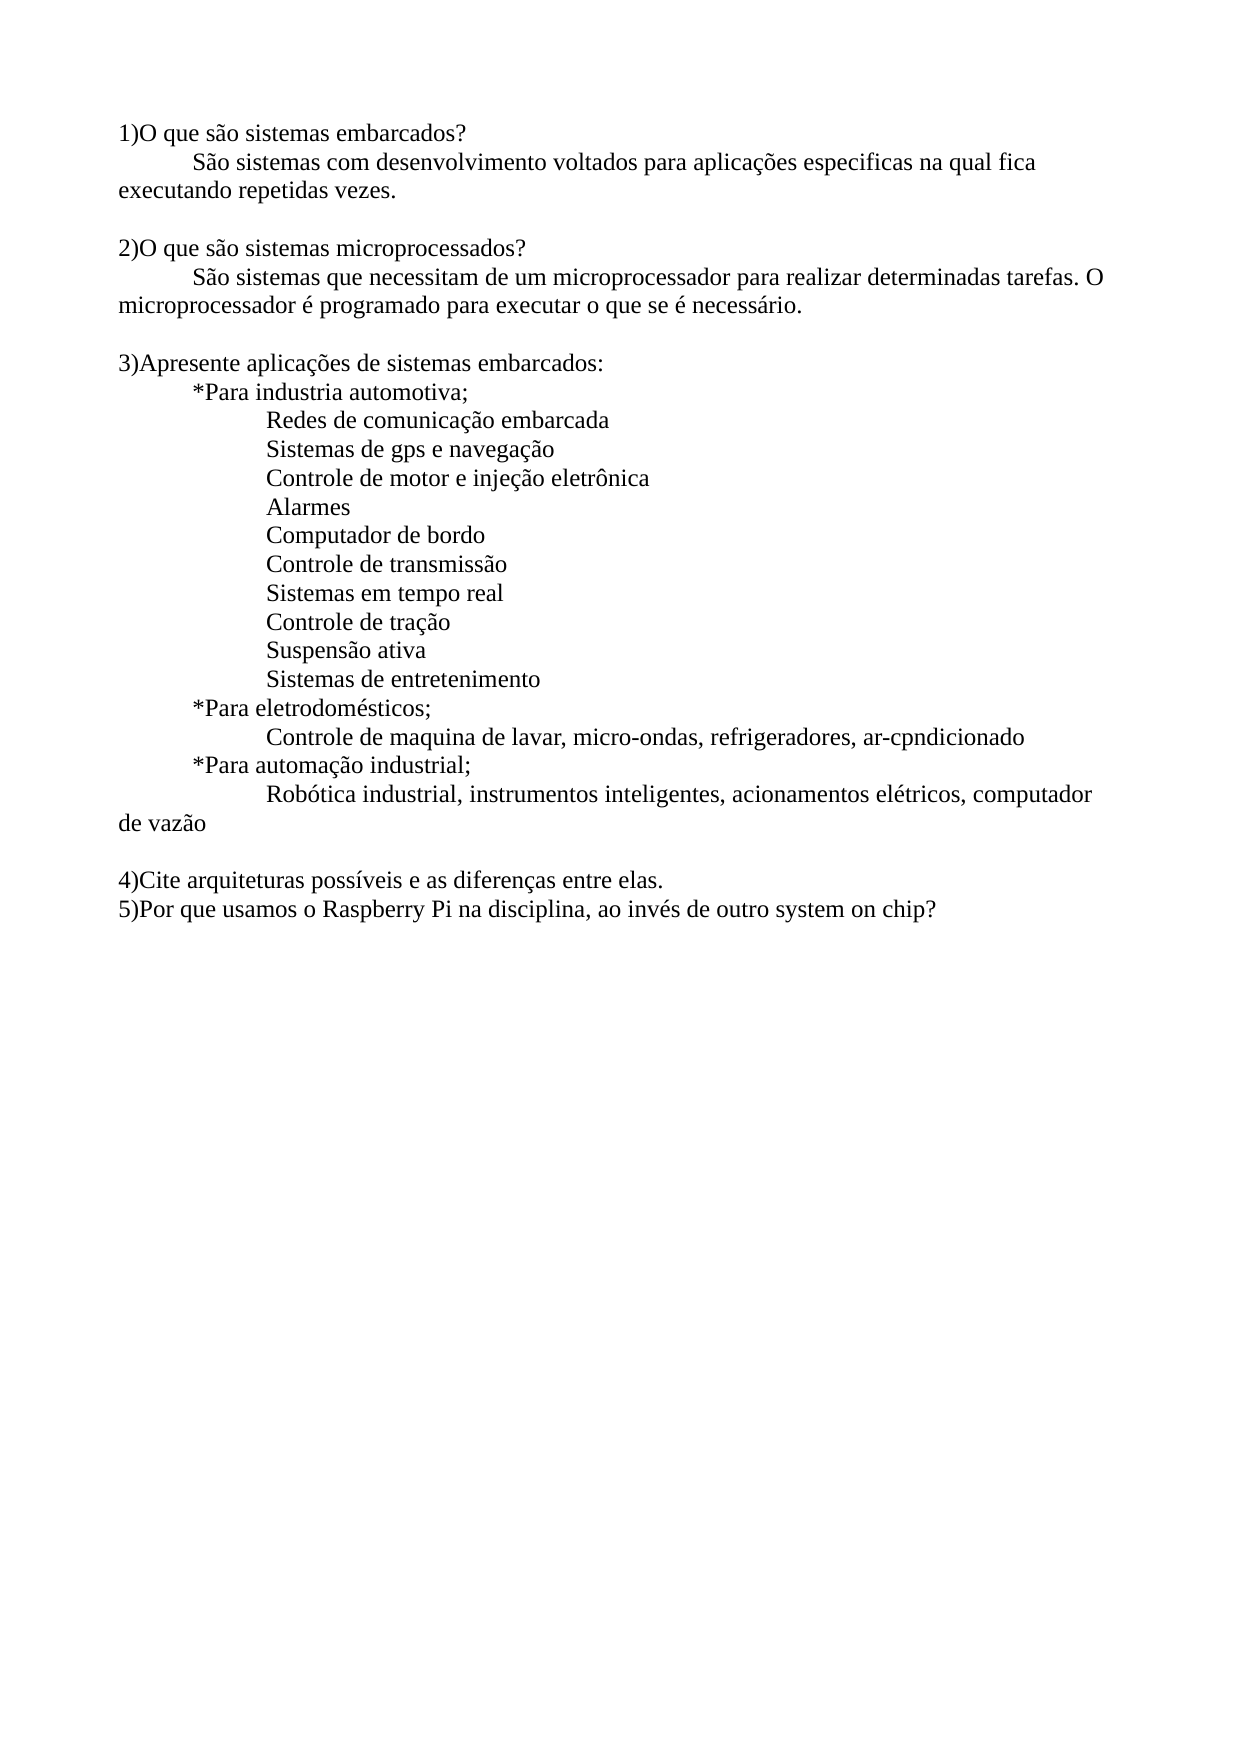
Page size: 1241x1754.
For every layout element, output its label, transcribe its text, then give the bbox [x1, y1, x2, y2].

text São sistemas que necessitam de um microprocessador para realizar determinadas tarefas. O microprocessador é programado para executar o que se é necessário. [118, 262, 1122, 319]
text Sistemas em tempo real [118, 578, 1122, 607]
text Robótica industrial, instrumentos inteligentes, acionamentos elétricos, computador de vazão [118, 779, 1122, 837]
text Suspensão ativa [118, 636, 1122, 664]
text *Para eletrodomésticos; [118, 693, 1122, 722]
text São sistemas com desenvolvimento voltados para aplicações especificas na qual fica executando repetidas vezes. [118, 147, 1122, 204]
text 4)Cite arquiteturas possíveis e as diferenças entre elas. [118, 866, 1122, 894]
text *Para automação industrial; [118, 751, 1122, 779]
text 3)Apresente aplicações de sistemas embarcados: [118, 348, 1122, 377]
text 2)O que são sistemas microprocessados? [118, 233, 1122, 262]
text *Para industria automotiva; [118, 377, 1122, 406]
text Controle de motor e injeção eletrônica [118, 463, 1122, 492]
text 1)O que são sistemas embarcados? [118, 118, 1122, 147]
text Computador de bordo [118, 521, 1122, 549]
text Alarmes [118, 492, 1122, 521]
text Controle de tração [118, 607, 1122, 636]
text 5)Por que usamos o Raspberry Pi na disciplina, ao invés de outro system on chip? [118, 894, 1122, 923]
text Controle de transmissão [118, 549, 1122, 578]
text Controle de maquina de lavar, micro-ondas, refrigeradores, ar-cpndicionado [118, 722, 1122, 751]
text Redes de comunicação embarcada [118, 406, 1122, 434]
text Sistemas de gps e navegação [118, 434, 1122, 463]
text Sistemas de entretenimento [118, 664, 1122, 693]
